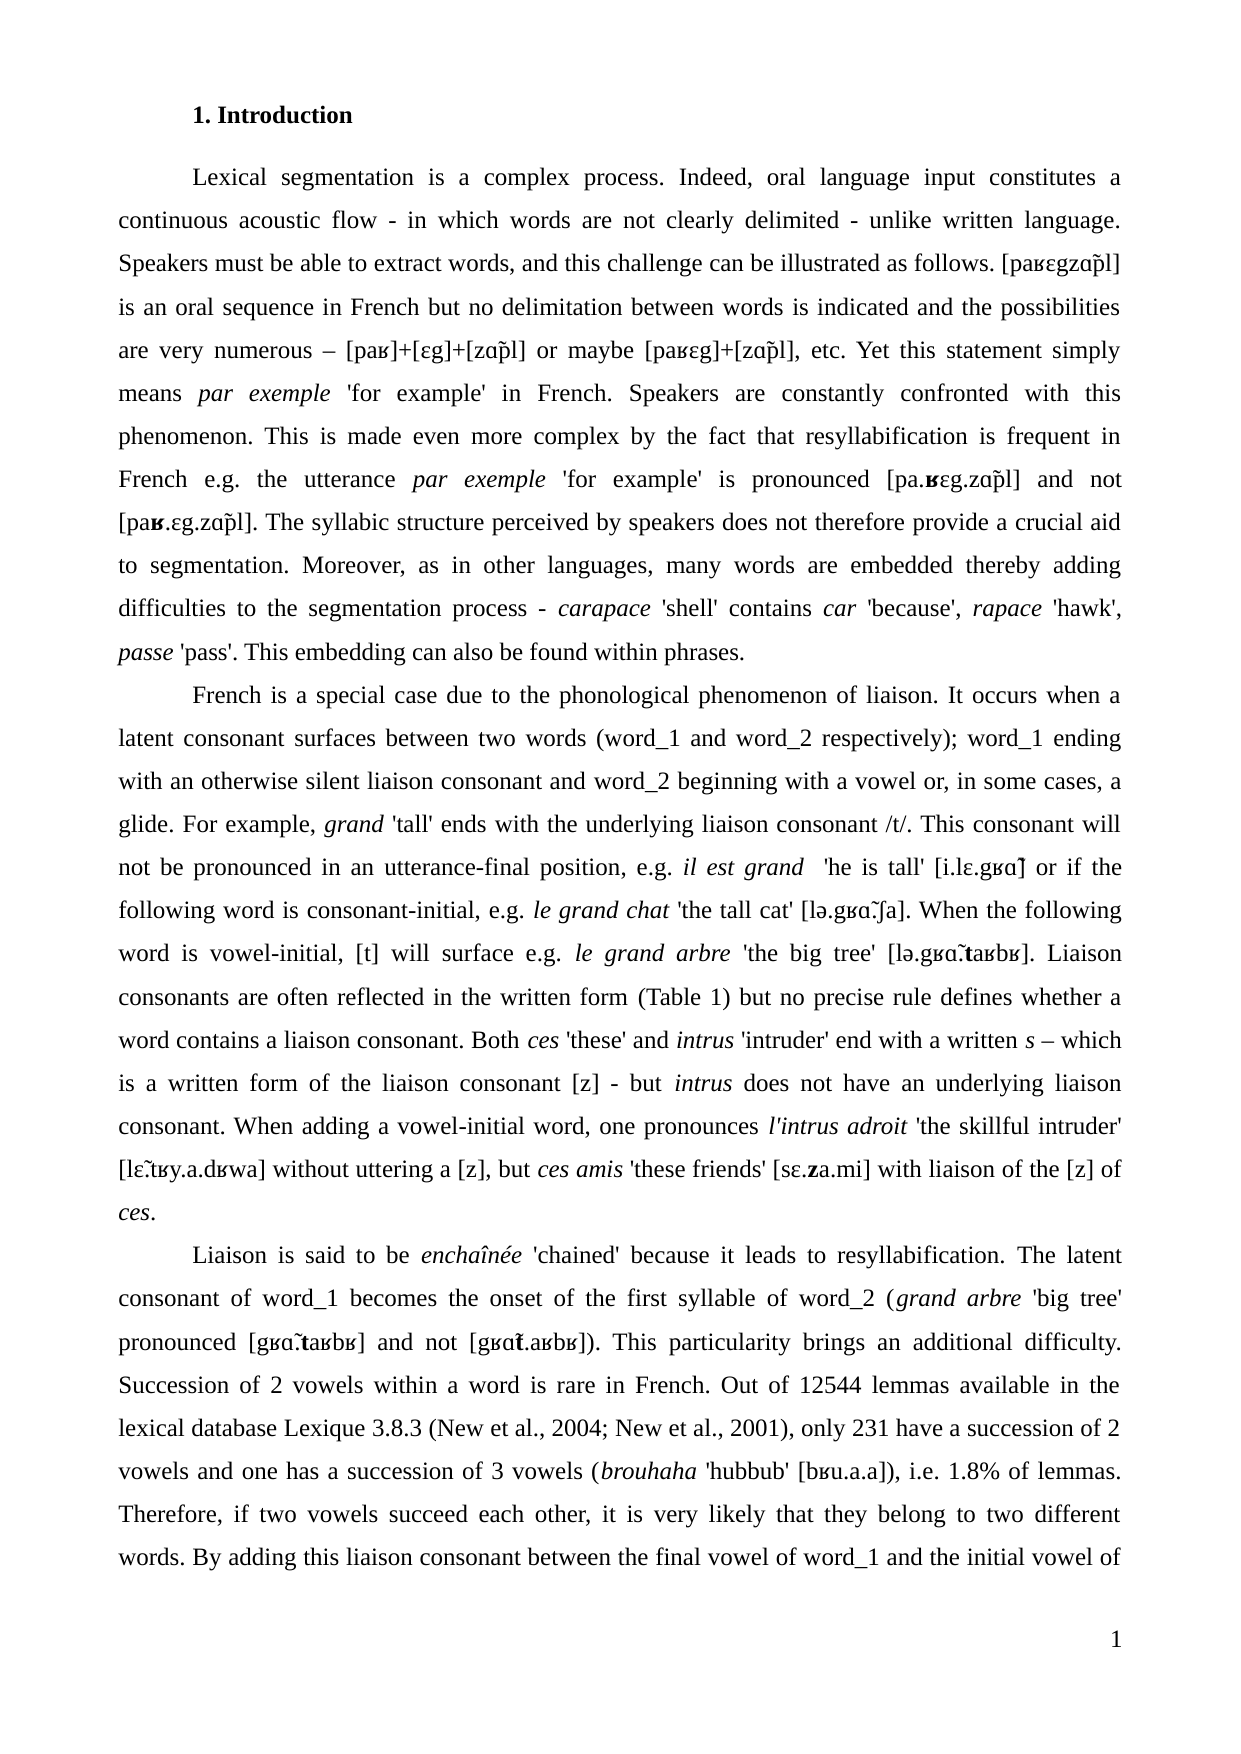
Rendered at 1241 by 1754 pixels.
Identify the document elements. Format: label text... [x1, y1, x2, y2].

text French is a special case due to the phonological phenomenon of liaison. It occurs when a latent consonant surfaces between two words (word_1 and word_2 respectively); word_1 ending with an otherwise silent liaison consonant and word_2 beginning with a vowel or, in some cases, a glide. For example, grand 'tall' ends with the underlying liaison consonant /t/. This consonant will not be pronounced in an utterance-final position, e.g. il est grand 'he is tall' [i.lɛ.gʁɑ̃] or if the following word is consonant-initial, e.g. le grand chat 'the tall cat' [lə.gʁɑ̃.ʃa]. When the following word is vowel-initial, [t] will surface e.g. le grand arbre 'the big tree' [lə.gʁɑ̃.taʁbʁ]. Liaison consonants are often reflected in the written form (Table 1) but no precise rule defines whether a word contains a liaison consonant. Both ces 'these' and intrus 'intruder' end with a written s – which is a written form of the liaison consonant [z] - but intrus does not have an underlying liaison consonant. When adding a vowel-initial word, one pronounces l'intrus adroit 'the skillful intruder' [lɛ̃.tʁy.a.dʁwa] without uttering a [z], but ces amis 'these friends' [sɛ.za.mi] with liaison of the [z] of ces. [118, 680, 1122, 1226]
text Liaison is said to be enchaînée 'chained' because it leads to resyllabification. The latent consonant of word_1 becomes the onset of the first syllable of word_2 (grand arbre 'big tree' pronounced [gʁɑ̃.taʁbʁ] and not [gʁɑ̃t.aʁbʁ]). This particularity brings an additional difficulty. Succession of 2 vowels within a word is rare in French. Out of 12544 lemmas available in the lexical database Lexique 3.8.3 (New et al., 2004; New et al., 2001), only 231 have a succession of 2 vowels and one has a succession of 3 vowels (brouhaha 'hubbub' [bʁu.a.a]), i.e. 1.8% of lemmas. Therefore, if two vowels succeed each other, it is very likely that they belong to two different words. By adding this liaison consonant between the final vowel of word_1 and the initial vowel of [118, 1240, 1122, 1571]
text Lexical segmentation is a complex process. Indeed, oral language input constitutes a continuous acoustic flow - in which words are not clearly delimited - unlike written language. Speakers must be able to extract words, and this challenge can be illustrated as follows. [paʁɛgzɑ̃pl] is an oral sequence in French but no delimitation between words is indicated and the possibilities are very numerous – [paʁ]+[ɛg]+[zɑ̃pl] or maybe [paʁɛg]+[zɑ̃pl], etc. Yet this statement simply means par exemple 'for example' in French. Speakers are constantly confronted with this phenomenon. This is made even more complex by the fact that resyllabification is frequent in French e.g. the utterance par exemple 'for example' is pronounced [pa.ʁɛg.zɑ̃pl] and not [paʁ.ɛg.zɑ̃pl]. The syllabic structure perceived by speakers does not therefore provide a crucial aid to segmentation. Moreover, as in other languages, many words are embedded thereby adding difficulties to the segmentation process - carapace 'shell' contains car 'because', rapace 'hawk', passe 'pass'. This embedding can also be found within phrases. [118, 162, 1122, 665]
subtitle 1. Introduction [118, 100, 1122, 129]
